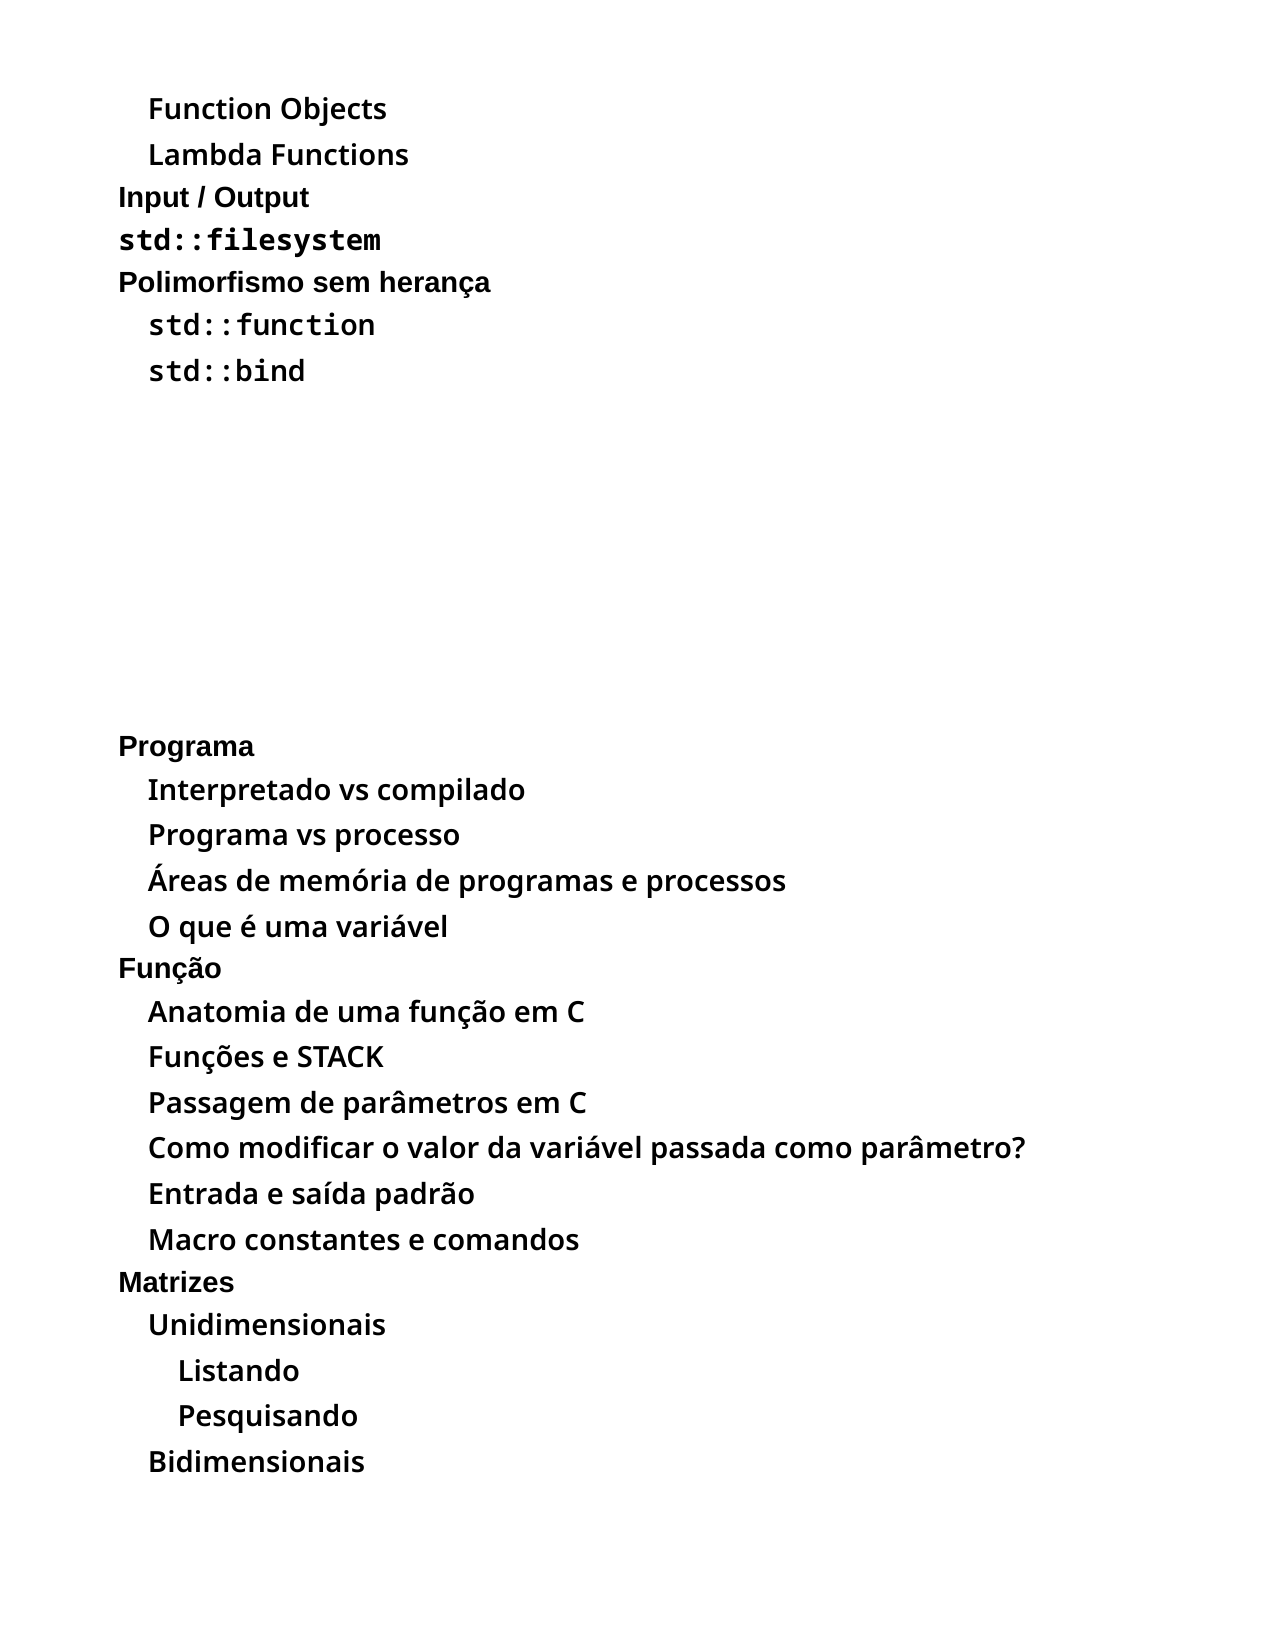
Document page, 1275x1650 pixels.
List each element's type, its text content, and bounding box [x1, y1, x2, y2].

subtitle std::filesystem [118, 219, 1157, 259]
subtitle O que é uma variável [118, 906, 1157, 946]
subtitle Macro constantes e comandos [118, 1219, 1157, 1259]
subtitle Polimorfismo sem herança [118, 265, 1157, 298]
subtitle Unidimensionais [118, 1304, 1157, 1344]
subtitle Áreas de memória de programas e processos [118, 860, 1157, 900]
subtitle Anatomia de uma função em C [118, 991, 1157, 1031]
subtitle Lambda Functions [118, 134, 1157, 174]
subtitle Function Objects [118, 88, 1157, 128]
subtitle std::bind [118, 350, 1157, 390]
subtitle Listando [118, 1350, 1157, 1389]
subtitle Passagem de parâmetros em C [118, 1082, 1157, 1122]
subtitle Input / Output [118, 180, 1157, 213]
subtitle Interpretado vs compilado [118, 769, 1157, 809]
subtitle Pesquisando [118, 1395, 1157, 1435]
subtitle std::function [118, 304, 1157, 344]
subtitle Bidimensionais [118, 1441, 1157, 1481]
subtitle Entrada e saída padrão [118, 1173, 1157, 1213]
subtitle Função [118, 951, 1157, 985]
subtitle Matrizes [118, 1265, 1157, 1298]
subtitle Como modificar o valor da variável passada como parâmetro? [118, 1128, 1157, 1167]
subtitle Funções e STACK [118, 1037, 1157, 1076]
subtitle Programa [118, 729, 1157, 763]
subtitle Programa vs processo [118, 814, 1157, 854]
